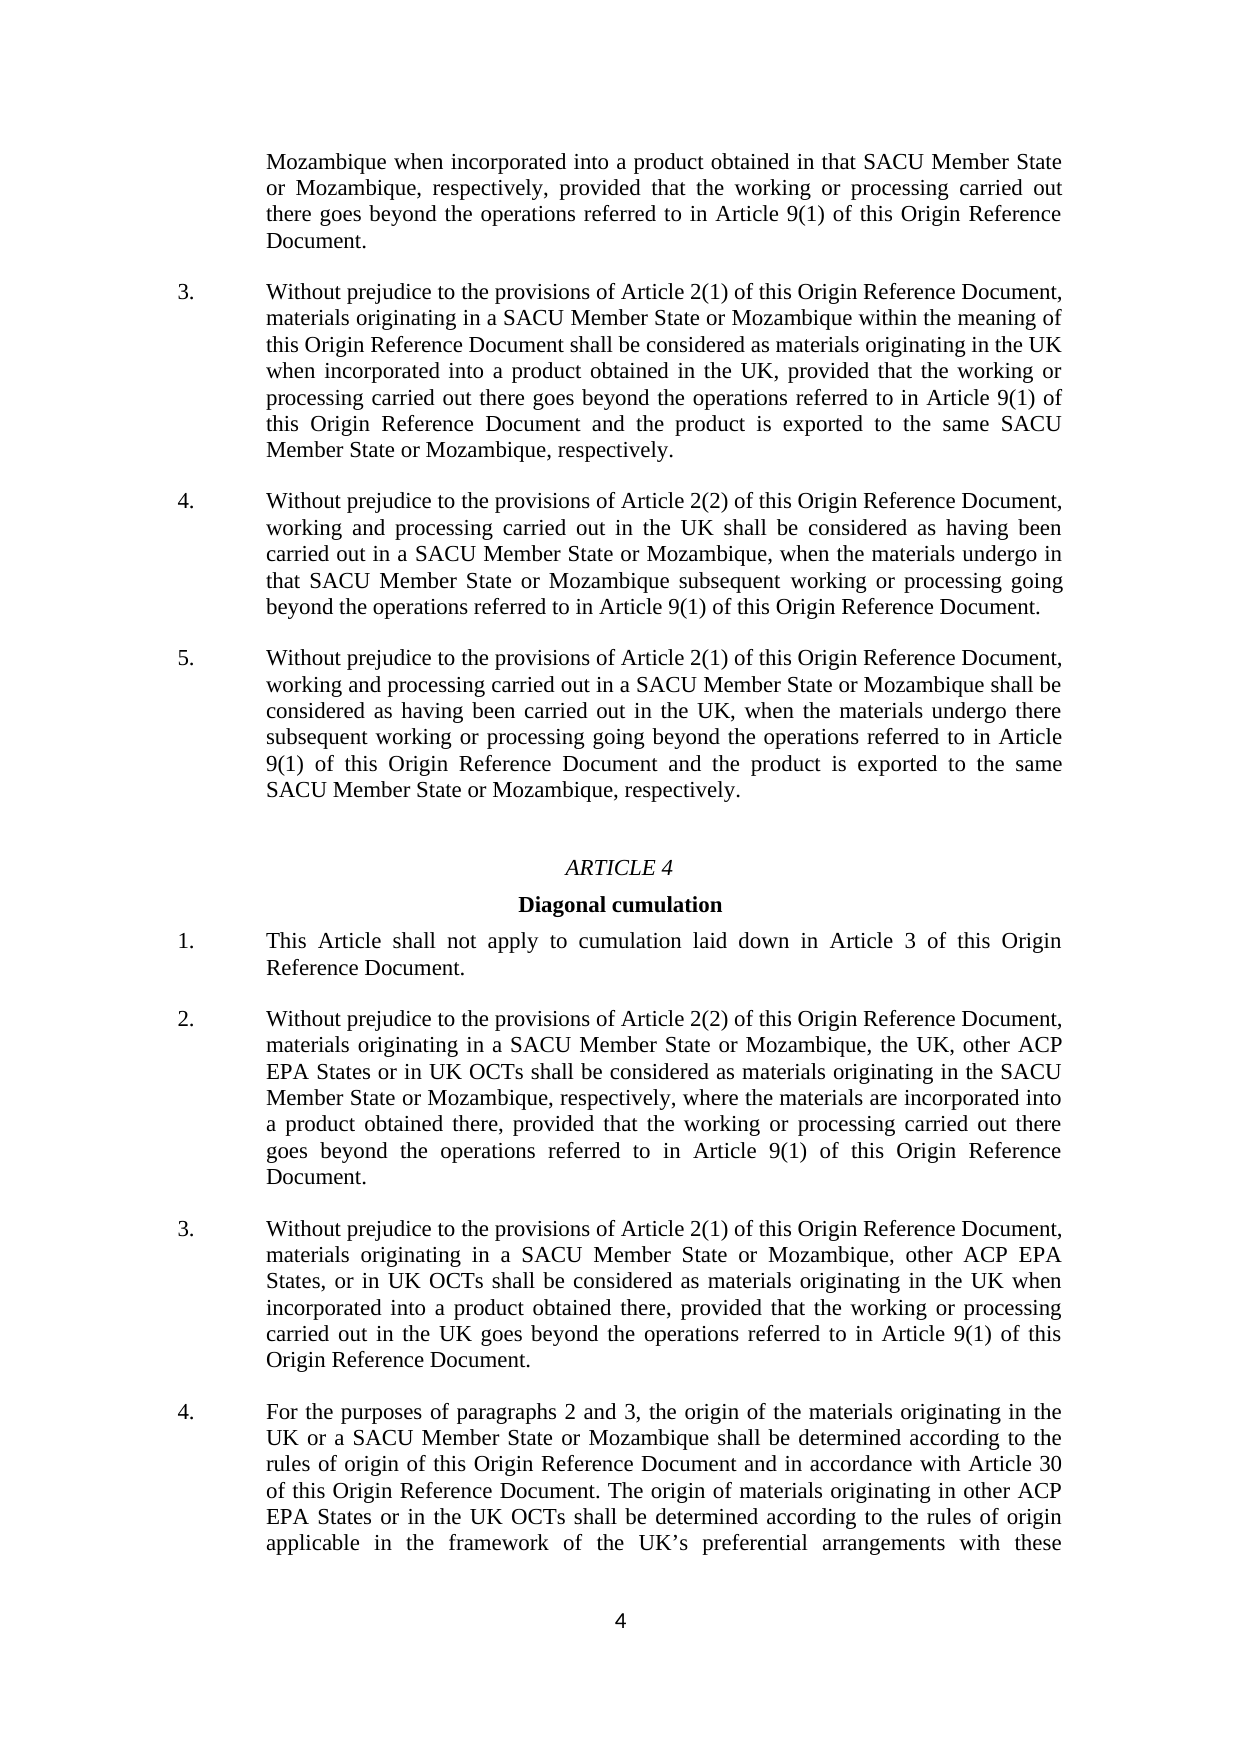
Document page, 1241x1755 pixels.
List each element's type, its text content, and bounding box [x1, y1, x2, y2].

text 3. Without prejudice to the provisions of Article 2(1) of this Origin Reference Document, materials originating in a SACU Member State or Mozambique, other ACP EPA States, or in UK OCTs shall be considered as materials originating in the UK when incorporated into a product obtained there, provided that the working or processing carried out in the UK goes beyond the operations referred to in Article 9(1) of this Origin Reference Document. [177, 1214, 1063, 1373]
text 1. This Article shall not apply to cumulation laid down in Article 3 of this Origin Reference Document. [177, 927, 1063, 980]
text 2. Without prejudice to the provisions of Article 2(2) of this Origin Reference Document, materials originating in a SACU Member State or Mozambique, the UK, other ACP EPA States or in UK OCTs shall be considered as materials originating in the SACU Member State or Mozambique, respectively, where the materials are incorporated into a product obtained there, provided that the working or processing carried out there goes beyond the operations referred to in Article 9(1) of this Origin Reference Document. [177, 1005, 1063, 1189]
text Mozambique when incorporated into a product obtained in that SACU Member State or Mozambique, respectively, provided that the working or processing carried out there goes beyond the operations referred to in Article 9(1) of this Origin Reference Document. [177, 148, 1063, 253]
text Diagonal cumulation [177, 891, 1063, 917]
text 4. For the purposes of paragraphs 2 and 3, the origin of the materials originating in the UK or a SACU Member State or Mozambique shall be determined according to the rules of origin of this Origin Reference Document and in accordance with Article 30 of this Origin Reference Document. The origin of materials originating in other ACP EPA States or in the UK OCTs shall be determined according to the rules of origin applicable in the framework of the UK’s preferential arrangements with these [177, 1398, 1063, 1556]
text 3. Without prejudice to the provisions of Article 2(1) of this Origin Reference Document, materials originating in a SACU Member State or Mozambique within the meaning of this Origin Reference Document shall be considered as materials originating in the UK when incorporated into a product obtained in the UK, provided that the working or processing carried out there goes beyond the operations referred to in Article 9(1) of this Origin Reference Document and the product is exported to the same SACU Member State or Mozambique, respectively. [177, 278, 1063, 463]
text ARTICLE 4 [177, 854, 1063, 880]
text 5. Without prejudice to the provisions of Article 2(1) of this Origin Reference Document, working and processing carried out in a SACU Member State or Mozambique shall be considered as having been carried out in the UK, when the materials undergo there subsequent working or processing going beyond the operations referred to in Article 9(1) of this Origin Reference Document and the product is exported to the same SACU Member State or Mozambique, respectively. [177, 644, 1063, 802]
text 4. Without prejudice to the provisions of Article 2(2) of this Origin Reference Document, working and processing carried out in the UK shall be considered as having been carried out in a SACU Member State or Mozambique, when the materials undergo in that SACU Member State or Mozambique subsequent working or processing going beyond the operations referred to in Article 9(1) of this Origin Reference Document. [177, 488, 1063, 619]
